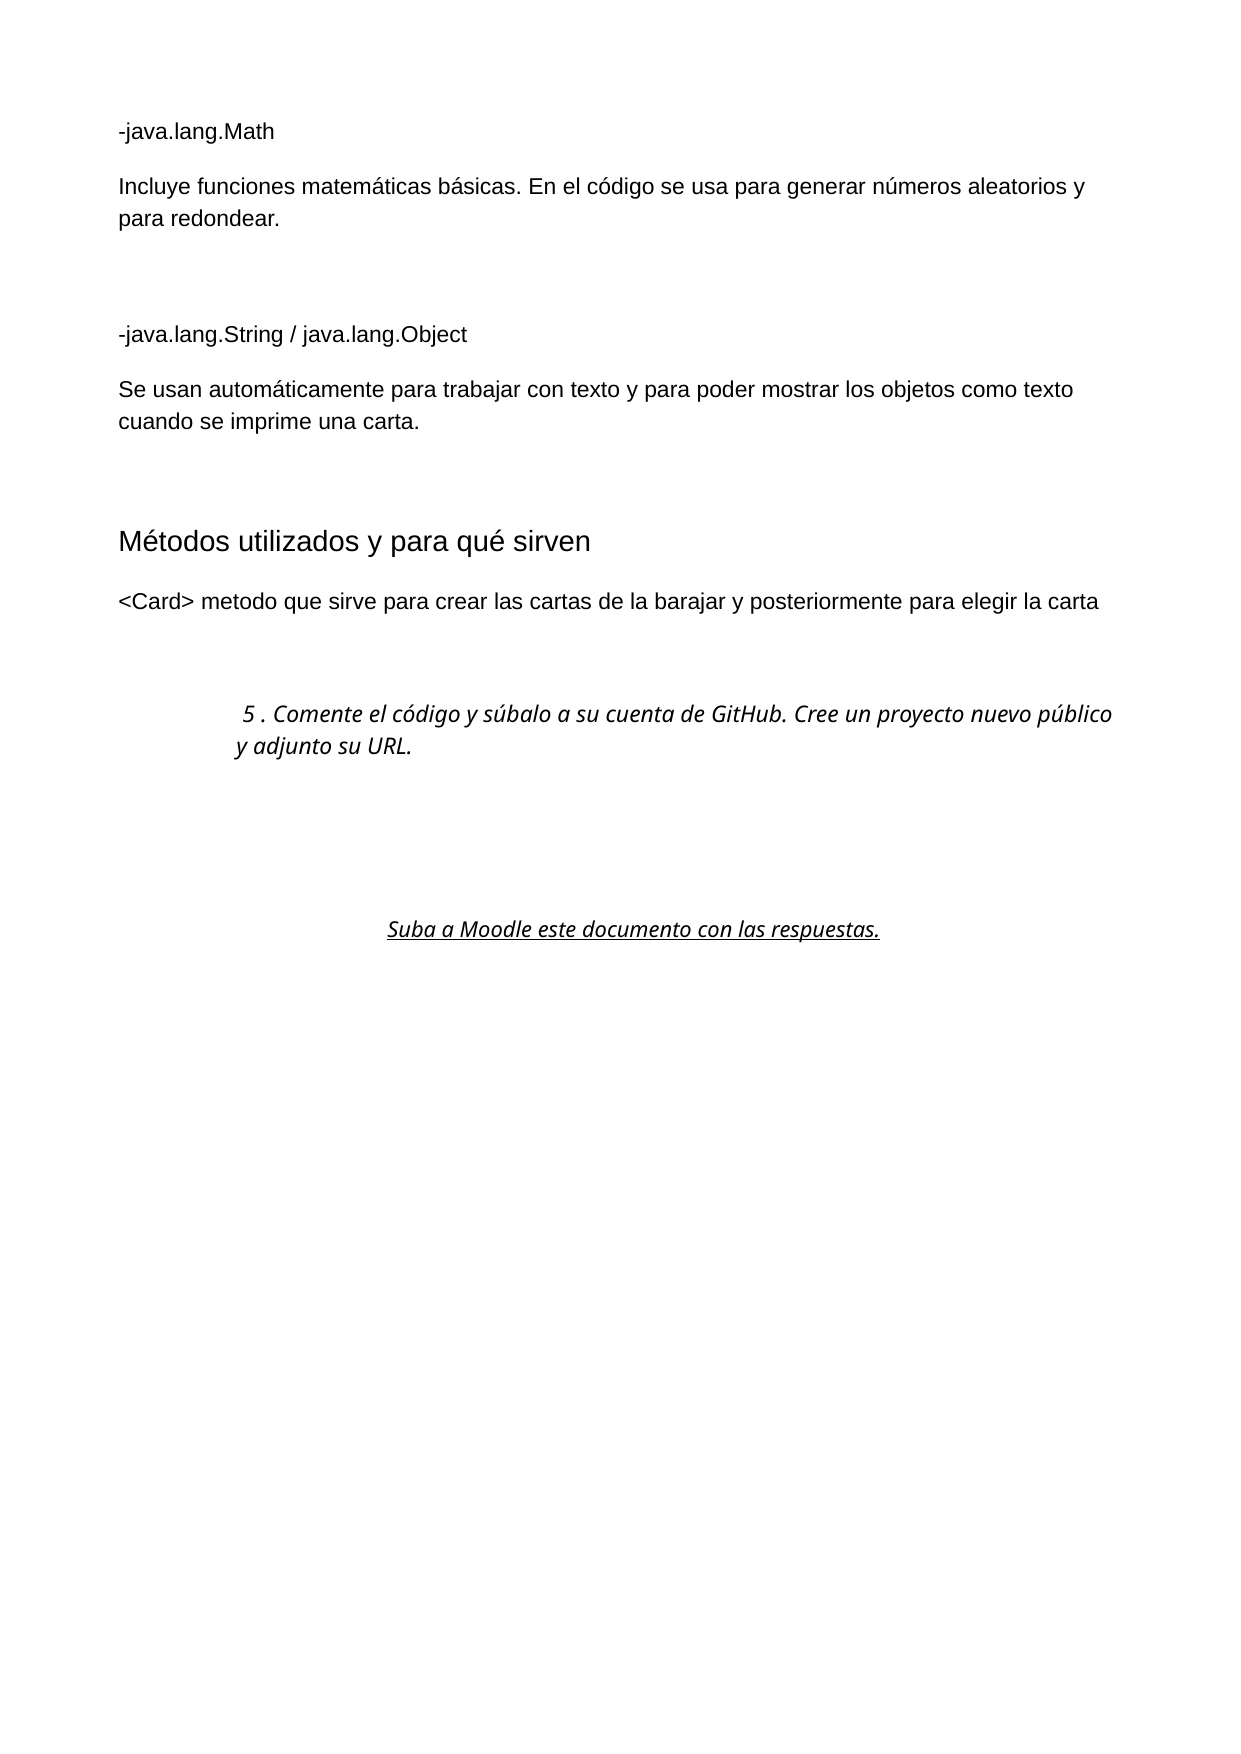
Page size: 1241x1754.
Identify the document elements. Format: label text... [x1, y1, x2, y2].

text -java.lang.Math [118, 118, 1122, 144]
text Se usan automáticamente para trabajar con texto y para poder mostrar los objetos como texto cuando se imprime una carta. [118, 376, 1122, 434]
text Incluye funciones matemáticas básicas. En el código se usa para generar números aleatorios y para redondear. [118, 173, 1122, 231]
text Suba a Moodle este documento con las respuestas. [118, 914, 1122, 943]
text Métodos utilizados y para qué sirven [118, 524, 1122, 558]
text -java.lang.String / java.lang.Object [118, 321, 1122, 348]
text <Card> metodo que sirve para crear las cartas de la barajar y posteriormente para elegir la carta [118, 588, 1122, 614]
list Comente el código y súbalo a su cuenta de GitHub. Cree un proyecto nuevo público y adjunto su URL. [236, 698, 1122, 761]
